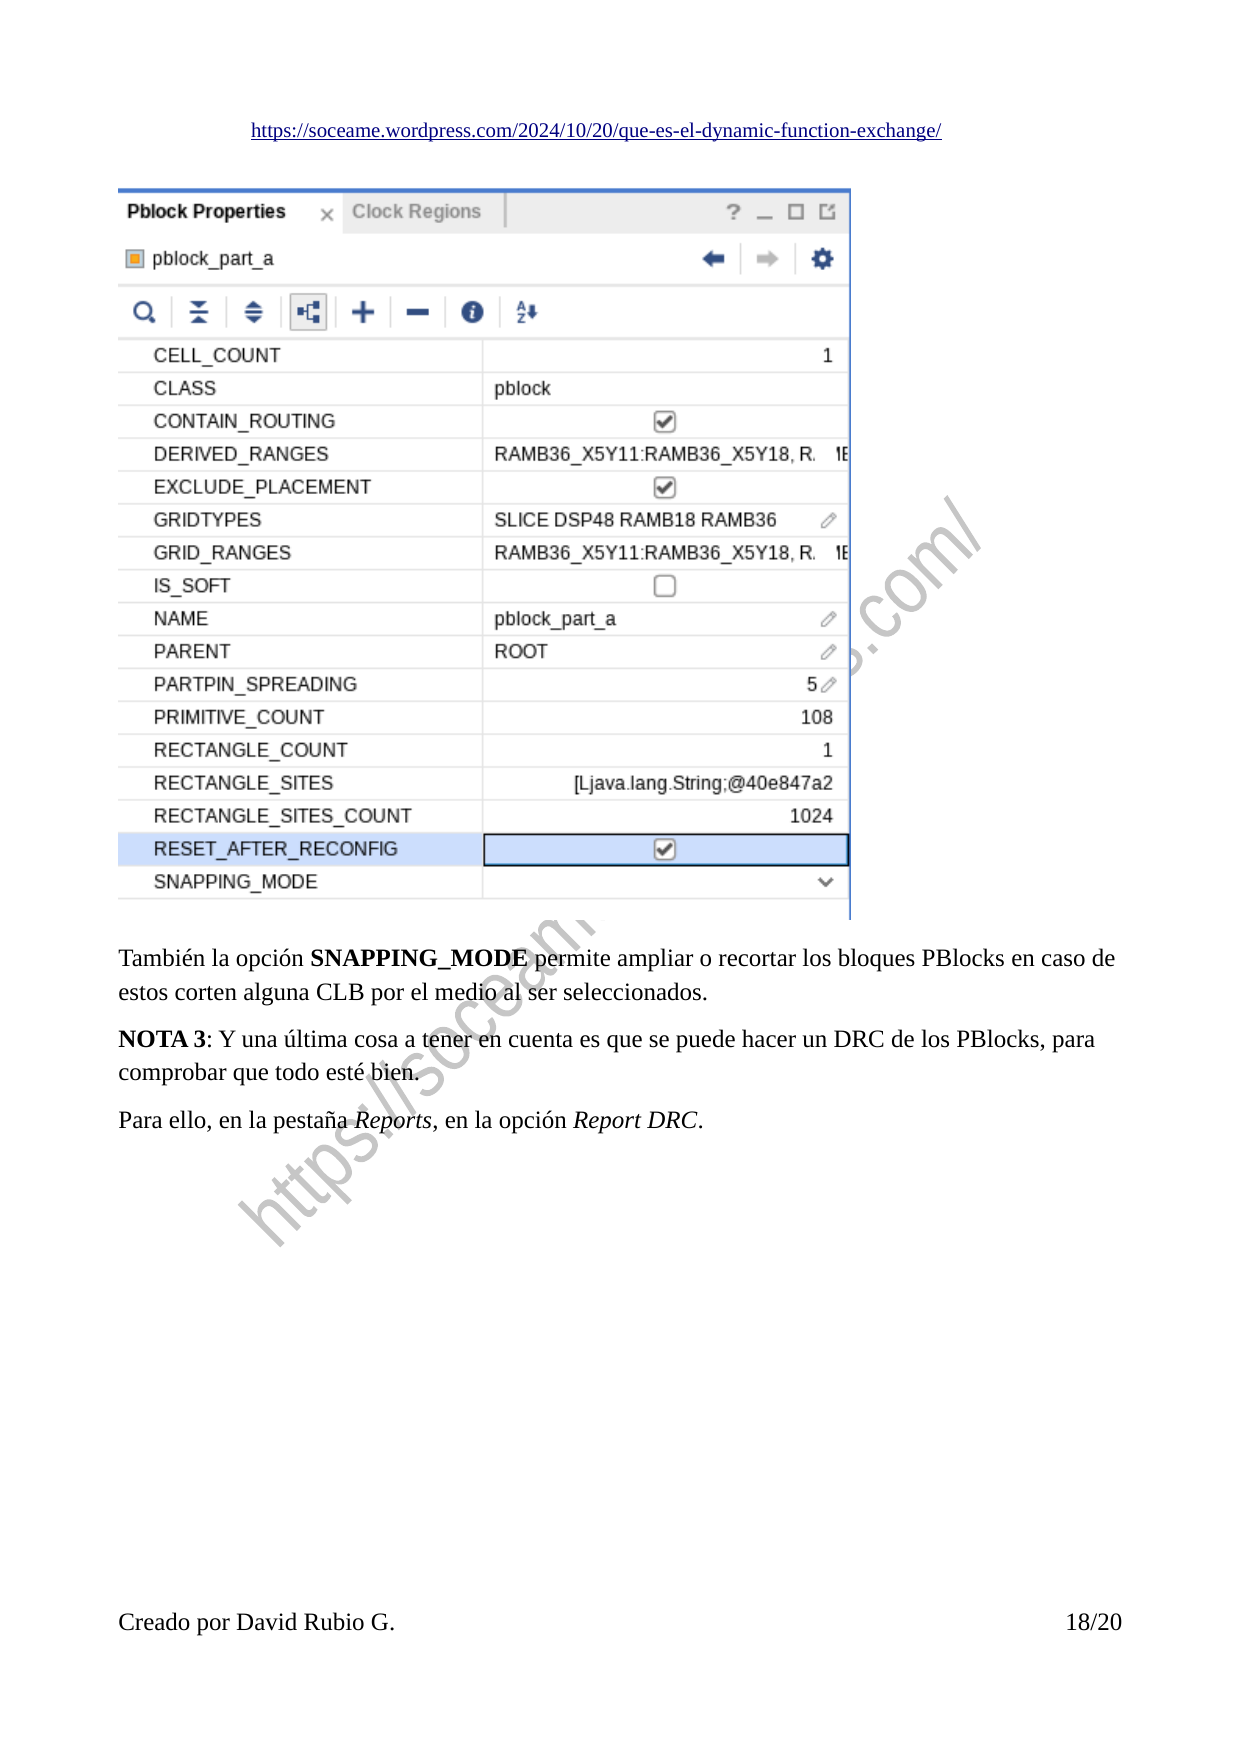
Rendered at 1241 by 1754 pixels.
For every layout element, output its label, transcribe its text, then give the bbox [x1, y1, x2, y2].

text Para ello, en la pestaña Reports, en la opción Report DRC. [342, 1105, 390, 1133]
text Para ello, en la pestaña Reports, en la opción Report DRC. [118, 1105, 360, 1133]
text Para ello, en la pestaña Reports, en la opción Report DRC. [388, 1105, 1122, 1133]
picture [118, 177, 851, 920]
text También la opción SNAPPING_MODE permite ampliar o recortar los bloques PBlocks en caso de estos corten alguna CLB por el medio al ser seleccionados. [118, 943, 1122, 1005]
text NOTA 3: Y una última cosa a tener en cuenta es que se puede hacer un DRC de los PBlocks, para comprobar que todo esté bien. [118, 1024, 1122, 1086]
